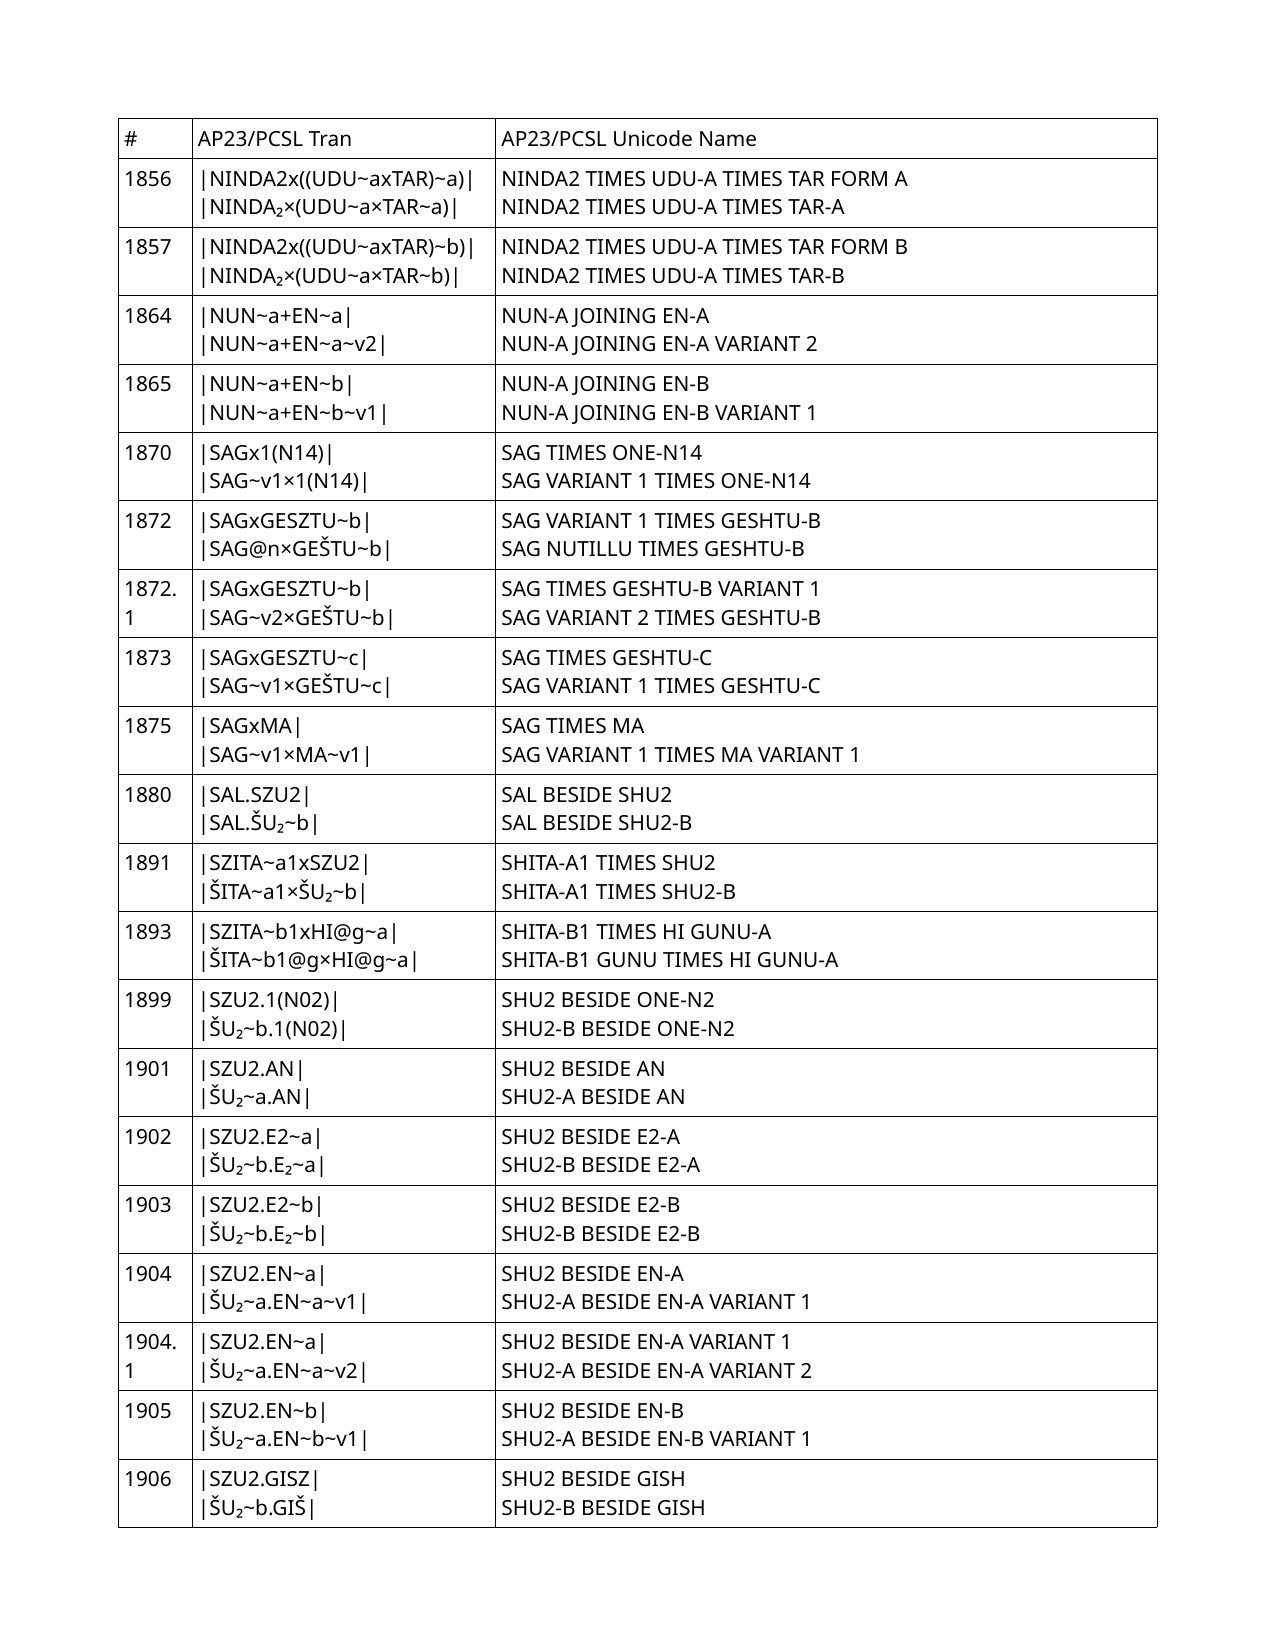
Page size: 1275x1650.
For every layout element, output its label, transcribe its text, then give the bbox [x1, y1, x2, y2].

table_cell |SZU2.E2~a| |ŠU₂~b.E₂~a| [193, 1117, 495, 1185]
table_cell 1880 [119, 775, 192, 842]
table_cell |SZU2.EN~a| |ŠU₂~a.EN~a~v1| [193, 1254, 495, 1322]
table_cell |SZU2.EN~b| |ŠU₂~a.EN~b~v1| [193, 1391, 495, 1458]
table_cell |NINDA2x((UDU~axTAR)~a)| |NINDA₂×(UDU~a×TAR~a)| [193, 159, 495, 227]
table_cell NINDA2 TIMES UDU-A TIMES TAR FORM A NINDA2 TIMES UDU-A TIMES TAR-A [496, 159, 1157, 227]
table_cell |SZU2.E2~b| |ŠU₂~b.E₂~b| [193, 1186, 495, 1253]
table_cell |SAGxGESZTU~c| |SAG~v1×GEŠTU~c| [193, 638, 495, 706]
table_cell SAG TIMES MA SAG VARIANT 1 TIMES MA VARIANT 1 [496, 707, 1157, 774]
table_cell |SZITA~a1xSZU2| |ŠITA~a1×ŠU₂~b| [193, 844, 495, 911]
table_cell 1893 [119, 912, 192, 979]
table_cell SHU2 BESIDE EN-A SHU2-A BESIDE EN-A VARIANT 1 [496, 1254, 1157, 1322]
table_cell |NUN~a+EN~a| |NUN~a+EN~a~v2| [193, 296, 495, 363]
table_header AP23/PCSL Tran [193, 119, 495, 158]
table_cell 1904 [119, 1254, 192, 1322]
table_header # [119, 119, 192, 158]
table_cell 1901 [119, 1049, 192, 1116]
table_cell 1906 [119, 1460, 192, 1527]
table_cell SAL BESIDE SHU2 SAL BESIDE SHU2-B [496, 775, 1157, 842]
table_cell SHU2 BESIDE AN SHU2-A BESIDE AN [496, 1049, 1157, 1116]
table_cell 1904.1 [119, 1323, 192, 1390]
table_cell |SAGxGESZTU~b| |SAG~v2×GEŠTU~b| [193, 570, 495, 637]
table_cell 1872.1 [119, 570, 192, 637]
table_cell 1873 [119, 638, 192, 706]
table_cell SHU2 BESIDE EN-A VARIANT 1 SHU2-A BESIDE EN-A VARIANT 2 [496, 1323, 1157, 1390]
table_cell SHU2 BESIDE ONE-N2 SHU2-B BESIDE ONE-N2 [496, 980, 1157, 1048]
table_cell SHITA-A1 TIMES SHU2 SHITA-A1 TIMES SHU2-B [496, 844, 1157, 911]
table_cell 1856 [119, 159, 192, 227]
table_cell |SAGx1(N14)| |SAG~v1×1(N14)| [193, 433, 495, 500]
table_cell SAG TIMES GESHTU-C SAG VARIANT 1 TIMES GESHTU-C [496, 638, 1157, 706]
table_cell |SZU2.1(N02)| |ŠU₂~b.1(N02)| [193, 980, 495, 1048]
table_cell 1905 [119, 1391, 192, 1458]
table_cell |SAGxMA| |SAG~v1×MA~v1| [193, 707, 495, 774]
table_cell 1875 [119, 707, 192, 774]
table_cell 1899 [119, 980, 192, 1048]
table_cell |NINDA2x((UDU~axTAR)~b)| |NINDA₂×(UDU~a×TAR~b)| [193, 228, 495, 295]
table_cell 1857 [119, 228, 192, 295]
table_cell 1865 [119, 365, 192, 432]
table_cell SAG VARIANT 1 TIMES GESHTU-B SAG NUTILLU TIMES GESHTU-B [496, 501, 1157, 569]
table_cell SHU2 BESIDE E2-B SHU2-B BESIDE E2-B [496, 1186, 1157, 1253]
table_cell |SZU2.AN| |ŠU₂~a.AN| [193, 1049, 495, 1116]
table_cell |NUN~a+EN~b| |NUN~a+EN~b~v1| [193, 365, 495, 432]
table_cell 1891 [119, 844, 192, 911]
table_cell SHU2 BESIDE EN-B SHU2-A BESIDE EN-B VARIANT 1 [496, 1391, 1157, 1458]
table_cell NUN-A JOINING EN-A NUN-A JOINING EN-A VARIANT 2 [496, 296, 1157, 363]
table_cell 1864 [119, 296, 192, 363]
table_cell SHITA-B1 TIMES HI GUNU-A SHITA-B1 GUNU TIMES HI GUNU-A [496, 912, 1157, 979]
table_cell SHU2 BESIDE GISH SHU2-B BESIDE GISH [496, 1460, 1157, 1527]
table_cell |SAGxGESZTU~b| |SAG@n×GEŠTU~b| [193, 501, 495, 569]
table_cell 1870 [119, 433, 192, 500]
table_cell SAG TIMES ONE-N14 SAG VARIANT 1 TIMES ONE-N14 [496, 433, 1157, 500]
table_cell 1872 [119, 501, 192, 569]
table_cell SHU2 BESIDE E2-A SHU2-B BESIDE E2-A [496, 1117, 1157, 1185]
table_cell SAG TIMES GESHTU-B VARIANT 1 SAG VARIANT 2 TIMES GESHTU-B [496, 570, 1157, 637]
table_cell |SZU2.GISZ| |ŠU₂~b.GIŠ| [193, 1460, 495, 1527]
table_cell |SZITA~b1xHI@g~a| |ŠITA~b1@g×HI@g~a| [193, 912, 495, 979]
table_cell NINDA2 TIMES UDU-A TIMES TAR FORM B NINDA2 TIMES UDU-A TIMES TAR-B [496, 228, 1157, 295]
table_header AP23/PCSL Unicode Name [496, 119, 1157, 158]
table_cell 1903 [119, 1186, 192, 1253]
table_cell 1902 [119, 1117, 192, 1185]
table_cell |SZU2.EN~a| |ŠU₂~a.EN~a~v2| [193, 1323, 495, 1390]
table_cell |SAL.SZU2| |SAL.ŠU₂~b| [193, 775, 495, 842]
table_cell NUN-A JOINING EN-B NUN-A JOINING EN-B VARIANT 1 [496, 365, 1157, 432]
